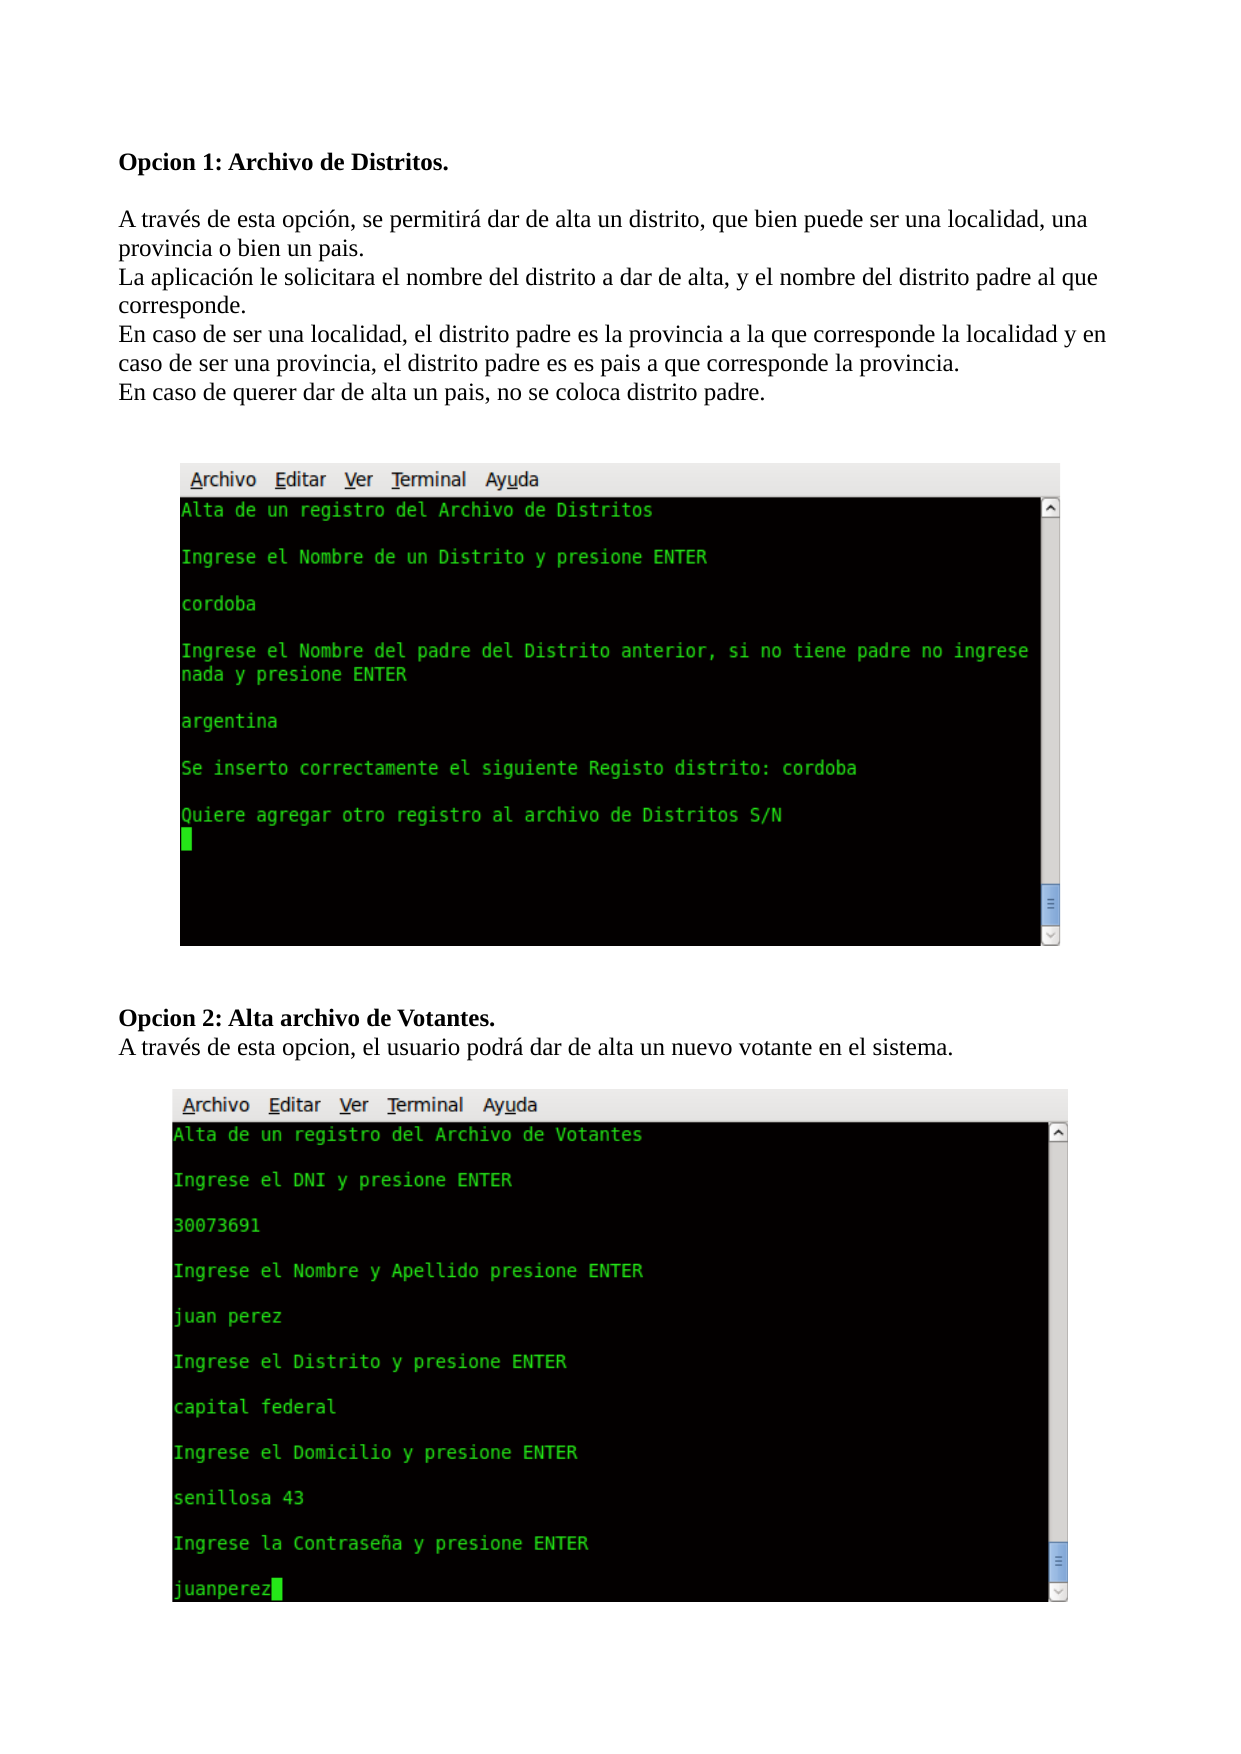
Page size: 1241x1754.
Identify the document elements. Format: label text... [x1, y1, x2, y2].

text A través de esta opcion, el usuario podrá dar de alta un nuevo votante en el sistema. [118, 1032, 1122, 1061]
text En caso de querer dar de alta un pais, no se coloca distrito padre. [118, 377, 1122, 406]
text Opcion 1: Archivo de Distritos. [118, 147, 1122, 176]
text A través de esta opción, se permitirá dar de alta un distrito, que bien puede ser una localidad, una provincia o bien un pais. [118, 204, 1122, 262]
text Opcion 2: Alta archivo de Votantes. [118, 1003, 1122, 1032]
text En caso de ser una localidad, el distrito padre es la provincia a la que corresponde la localidad y en caso de ser una provincia, el distrito padre es es pais a que corresponde la provincia. [118, 319, 1122, 377]
picture [180, 463, 1061, 946]
picture [172, 1089, 1068, 1602]
text La aplicación le solicitara el nombre del distrito a dar de alta, y el nombre del distrito padre al que corresponde. [118, 262, 1122, 319]
